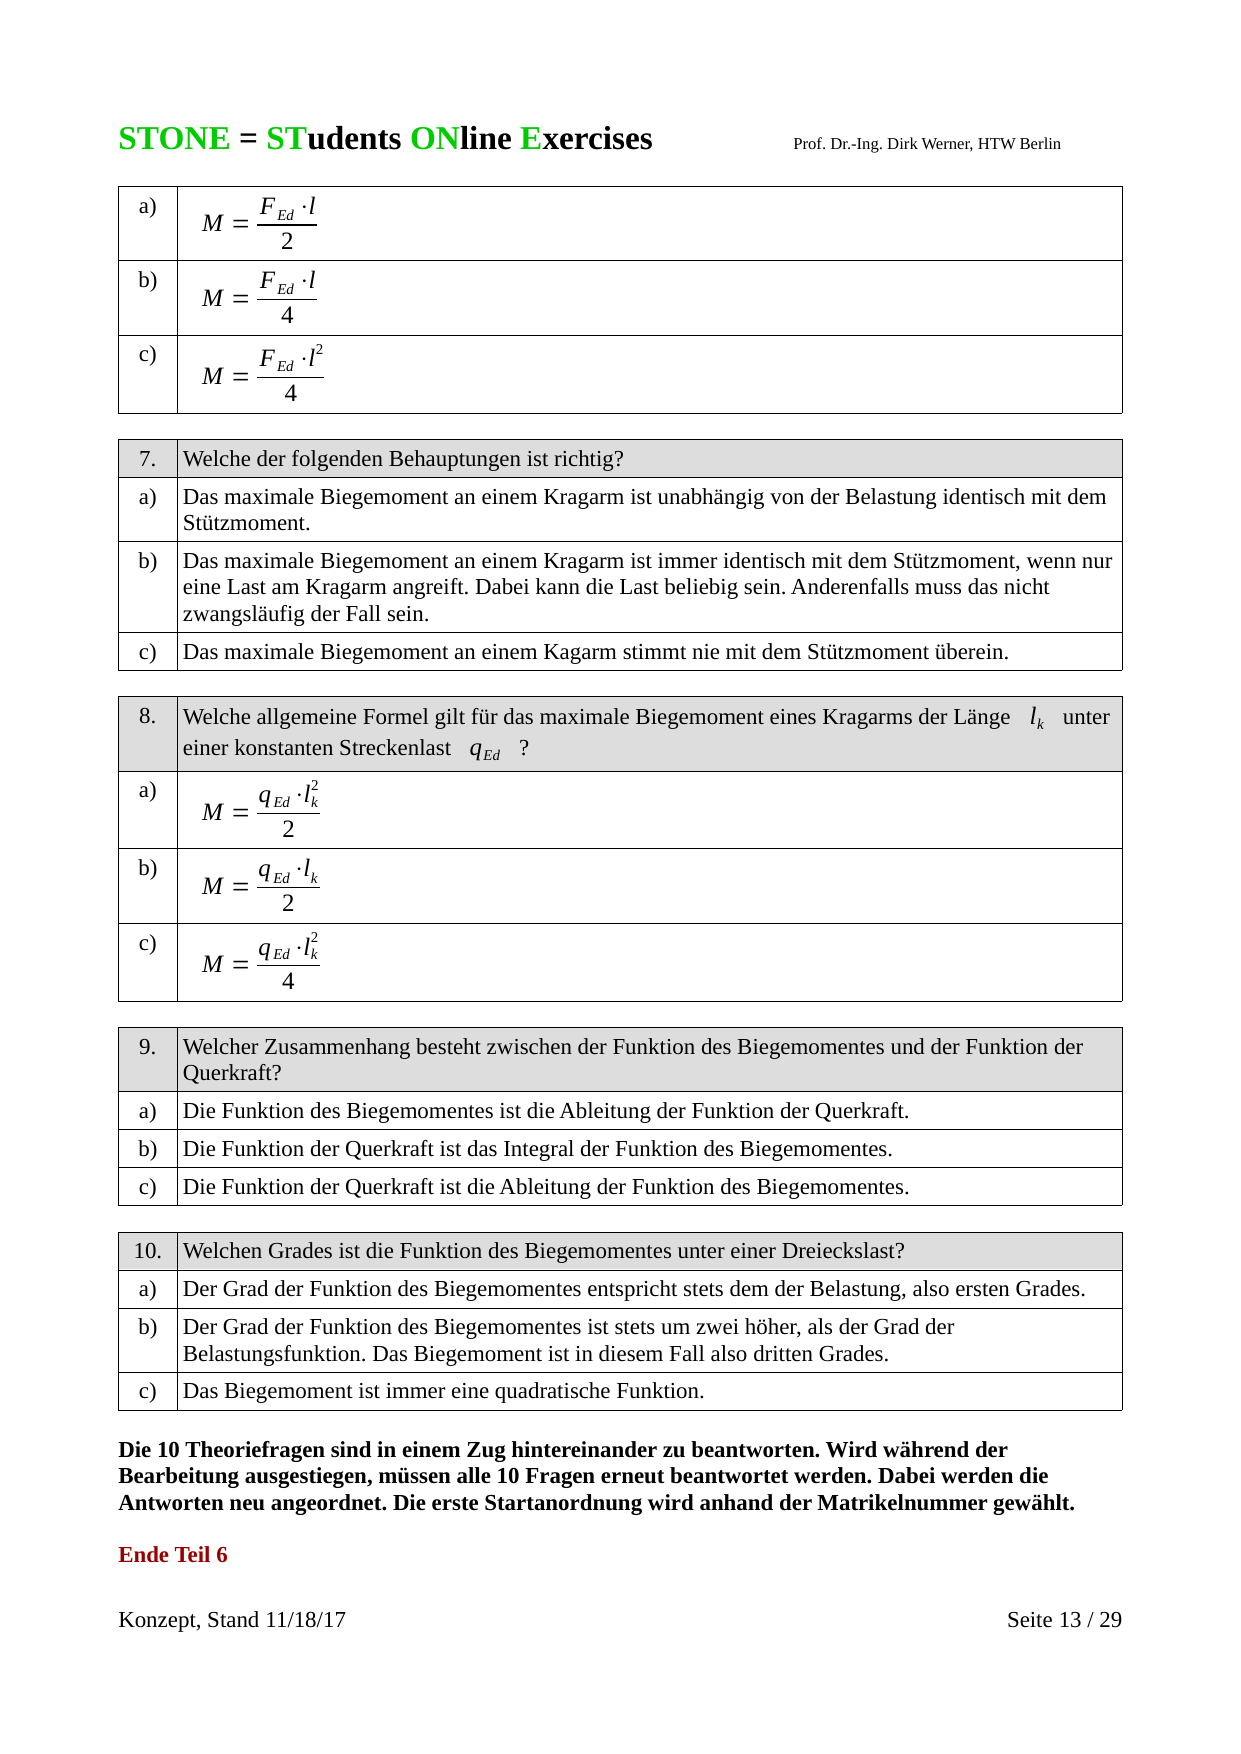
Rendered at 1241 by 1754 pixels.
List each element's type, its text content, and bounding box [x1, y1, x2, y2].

table_cell c) [119, 336, 177, 413]
table_header 10. [119, 1233, 177, 1269]
table_header Welche der folgenden Behauptungen ist richtig? [178, 440, 1122, 477]
table_cell b) [119, 849, 177, 923]
text Ende Teil 6 [118, 1541, 1122, 1568]
table_cell Der Grad der Funktion des Biegemomentes ist stets um zwei höher, als der Grad der Belastungsfunktion. Das Biegemoment ist in diesem Fall also dritten Grades. [178, 1309, 1122, 1372]
table_header Welchen Grades ist die Funktion des Biegemomentes unter einer Dreieckslast? [178, 1233, 1122, 1269]
table_cell Der Grad der Funktion des Biegemomentes entspricht stets dem der Belastung, also ersten Grades. [178, 1271, 1122, 1307]
table_cell a) [119, 772, 177, 848]
table_cell Die Funktion der Querkraft ist die Ableitung der Funktion des Biegemomentes. [178, 1168, 1122, 1205]
table_cell Die Funktion der Querkraft ist das Integral der Funktion des Biegemomentes. [178, 1130, 1122, 1167]
table_cell [178, 924, 1122, 1001]
table_cell Die Funktion des Biegemomentes ist die Ableitung der Funktion der Querkraft. [178, 1092, 1122, 1129]
table_cell b) [119, 542, 177, 632]
table_cell Das maximale Biegemoment an einem Kragarm ist immer identisch mit dem Stützmoment, wenn nur eine Last am Kragarm angreift. Dabei kann die Last beliebig sein. Anderenfalls muss das nicht zwangsläufig der Fall sein. [178, 542, 1122, 632]
table_cell b) [119, 1130, 177, 1167]
table_cell [178, 336, 1122, 413]
table_cell Das Biegemoment ist immer eine quadratische Funktion. [178, 1373, 1122, 1409]
table_cell [178, 187, 1122, 260]
table_cell a) [119, 1092, 177, 1129]
table_cell c) [119, 924, 177, 1001]
table_cell c) [119, 633, 177, 670]
table_cell b) [119, 1309, 177, 1372]
table_cell [178, 772, 1122, 848]
table_header 7. [119, 440, 177, 477]
table_header 9. [119, 1028, 177, 1091]
table_header 8. [119, 697, 177, 771]
table_cell a) [119, 187, 177, 260]
text Die 10 Theoriefragen sind in einem Zug hintereinander zu beantworten. Wird während der Bearbeitung ausgestiegen, müssen alle 10 Fragen erneut beantwortet werden. Dabei werden die Antworten neu angeordnet. Die erste Startanordnung wird anhand der Matrikelnummer gewählt. [118, 1436, 1122, 1515]
table_header Welcher Zusammenhang besteht zwischen der Funktion des Biegemomentes und der Funktion der Querkraft? [178, 1028, 1122, 1091]
table_cell c) [119, 1168, 177, 1205]
table_cell [178, 261, 1122, 335]
table_cell b) [119, 261, 177, 335]
table_cell c) [119, 1373, 177, 1409]
table_cell a) [119, 1271, 177, 1307]
table_cell a) [119, 478, 177, 541]
table_header Welche allgemeine Formel gilt für das maximale Biegemoment eines Kragarms der Längeunter einer konstanten Streckenlast? [178, 697, 1122, 771]
table_cell Das maximale Biegemoment an einem Kragarm ist unabhängig von der Belastung identisch mit dem Stützmoment. [178, 478, 1122, 541]
table_cell Das maximale Biegemoment an einem Kagarm stimmt nie mit dem Stützmoment überein. [178, 633, 1122, 670]
table_cell [178, 849, 1122, 923]
